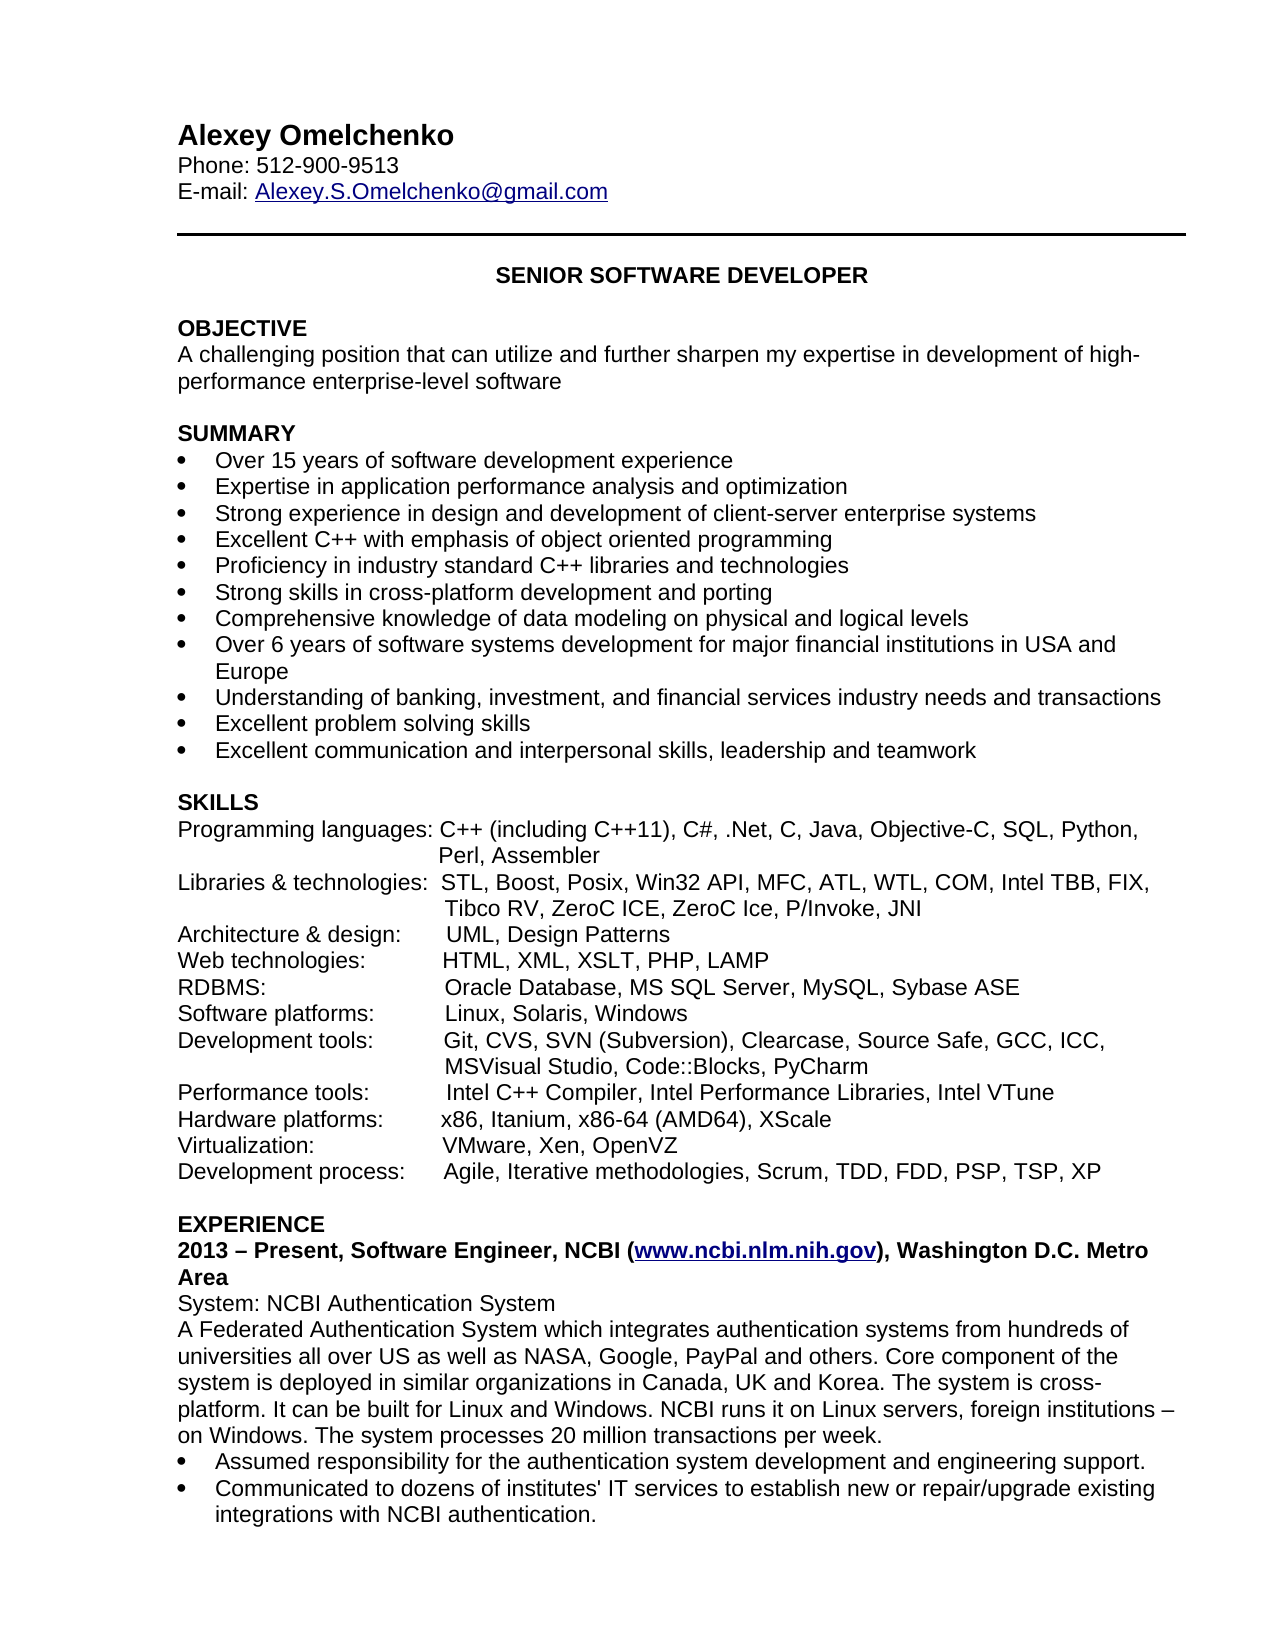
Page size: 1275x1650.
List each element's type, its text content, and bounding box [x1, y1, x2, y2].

text SENIOR SOFTWARE DEVELOPER [177, 262, 1186, 289]
list Understanding of banking, investment, and financial services industry needs and transactions [177, 684, 1186, 710]
list Over 15 years of software development experience [177, 447, 1186, 473]
list Strong experience in design and development of client-server enterprise systems [177, 499, 1186, 526]
text Software platforms: Linux, Solaris, Windows [177, 1000, 1186, 1027]
text Programming languages: C++ (including C++11), C#, .Net, C, Java, Objective-C, SQL, Python, [177, 816, 1186, 842]
list Proficiency in industry standard C++ libraries and technologies [177, 552, 1186, 578]
text E-mail: Alexey.S.Omelchenko@gmail.com [177, 178, 1186, 204]
text Tibco RV, ZeroC ICE, ZeroC Ice, P/Invoke, JNI [177, 895, 1186, 921]
text 2013 – Present, Software Engineer, NCBI (www.ncbi.nlm.nih.gov), Washington D.C. Metro Area [177, 1237, 1186, 1290]
text Architecture & design: UML, Design Patterns [177, 921, 1186, 947]
text Web technologies: HTML, XML, XSLT, PHP, LAMP [177, 947, 1186, 974]
text Hardware platforms: x86, Itanium, x86-64 (AMD64), XScale [177, 1106, 1186, 1132]
text SKILLS [177, 789, 1186, 816]
list Assumed responsibility for the authentication system development and engineering support. [177, 1448, 1186, 1474]
text Alexey Omelchenko [177, 118, 1186, 152]
text Development process: Agile, Iterative methodologies, Scrum, TDD, FDD, PSP, TSP, XP [177, 1158, 1186, 1185]
list Over 6 years of software systems development for major financial institutions in USA and Europe [177, 631, 1186, 684]
text Libraries & technologies: STL, Boost, Posix, Win32 API, MFC, ATL, WTL, COM, Intel TBB, FIX, [177, 868, 1186, 895]
list Excellent problem solving skills [177, 710, 1186, 737]
text Virtualization: VMware, Xen, OpenVZ [177, 1132, 1186, 1158]
list Excellent C++ with emphasis of object oriented programming [177, 526, 1186, 552]
list Comprehensive knowledge of data modeling on physical and logical levels [177, 605, 1186, 631]
text RDBMS: Oracle Database, MS SQL Server, MySQL, Sybase ASE [177, 974, 1186, 1000]
text A challenging position that can utilize and further sharpen my expertise in development of high-performance enterprise-level software [177, 341, 1186, 394]
text OBJECTIVE [177, 315, 1186, 341]
text Phone: 512-900-9513 [177, 152, 1186, 178]
text SUMMARY [177, 420, 1186, 447]
text Development tools: Git, CVS, SVN (Subversion), Clearcase, Source Safe, GCC, ICC, MSVisual Studio, Code::Blocks, PyCharm [177, 1027, 1186, 1079]
list Expertise in application performance analysis and optimization [177, 473, 1186, 499]
list Excellent communication and interpersonal skills, leadership and teamwork [177, 737, 1186, 763]
text Performance tools: Intel C++ Compiler, Intel Performance Libraries, Intel VTune [177, 1079, 1186, 1106]
text A Federated Authentication System which integrates authentication systems from hundreds of universities all over US as well as NASA, Google, PayPal and others. Core component of the system is deployed in similar organizations in Canada, UK and Korea. The system is cross-platform. It can be built for Linux and Windows. NCBI runs it on Linux servers, foreign institutions – on Windows. The system processes 20 million transactions per week. [177, 1316, 1186, 1448]
list Communicated to dozens of institutes' IT services to establish new or repair/upgrade existing integrations with NCBI authentication. [177, 1474, 1186, 1527]
text Perl, Assembler [177, 842, 1186, 868]
text System: NCBI Authentication System [177, 1290, 1186, 1316]
list Strong skills in cross-platform development and porting [177, 578, 1186, 605]
text EXPERIENCE [177, 1211, 1186, 1237]
